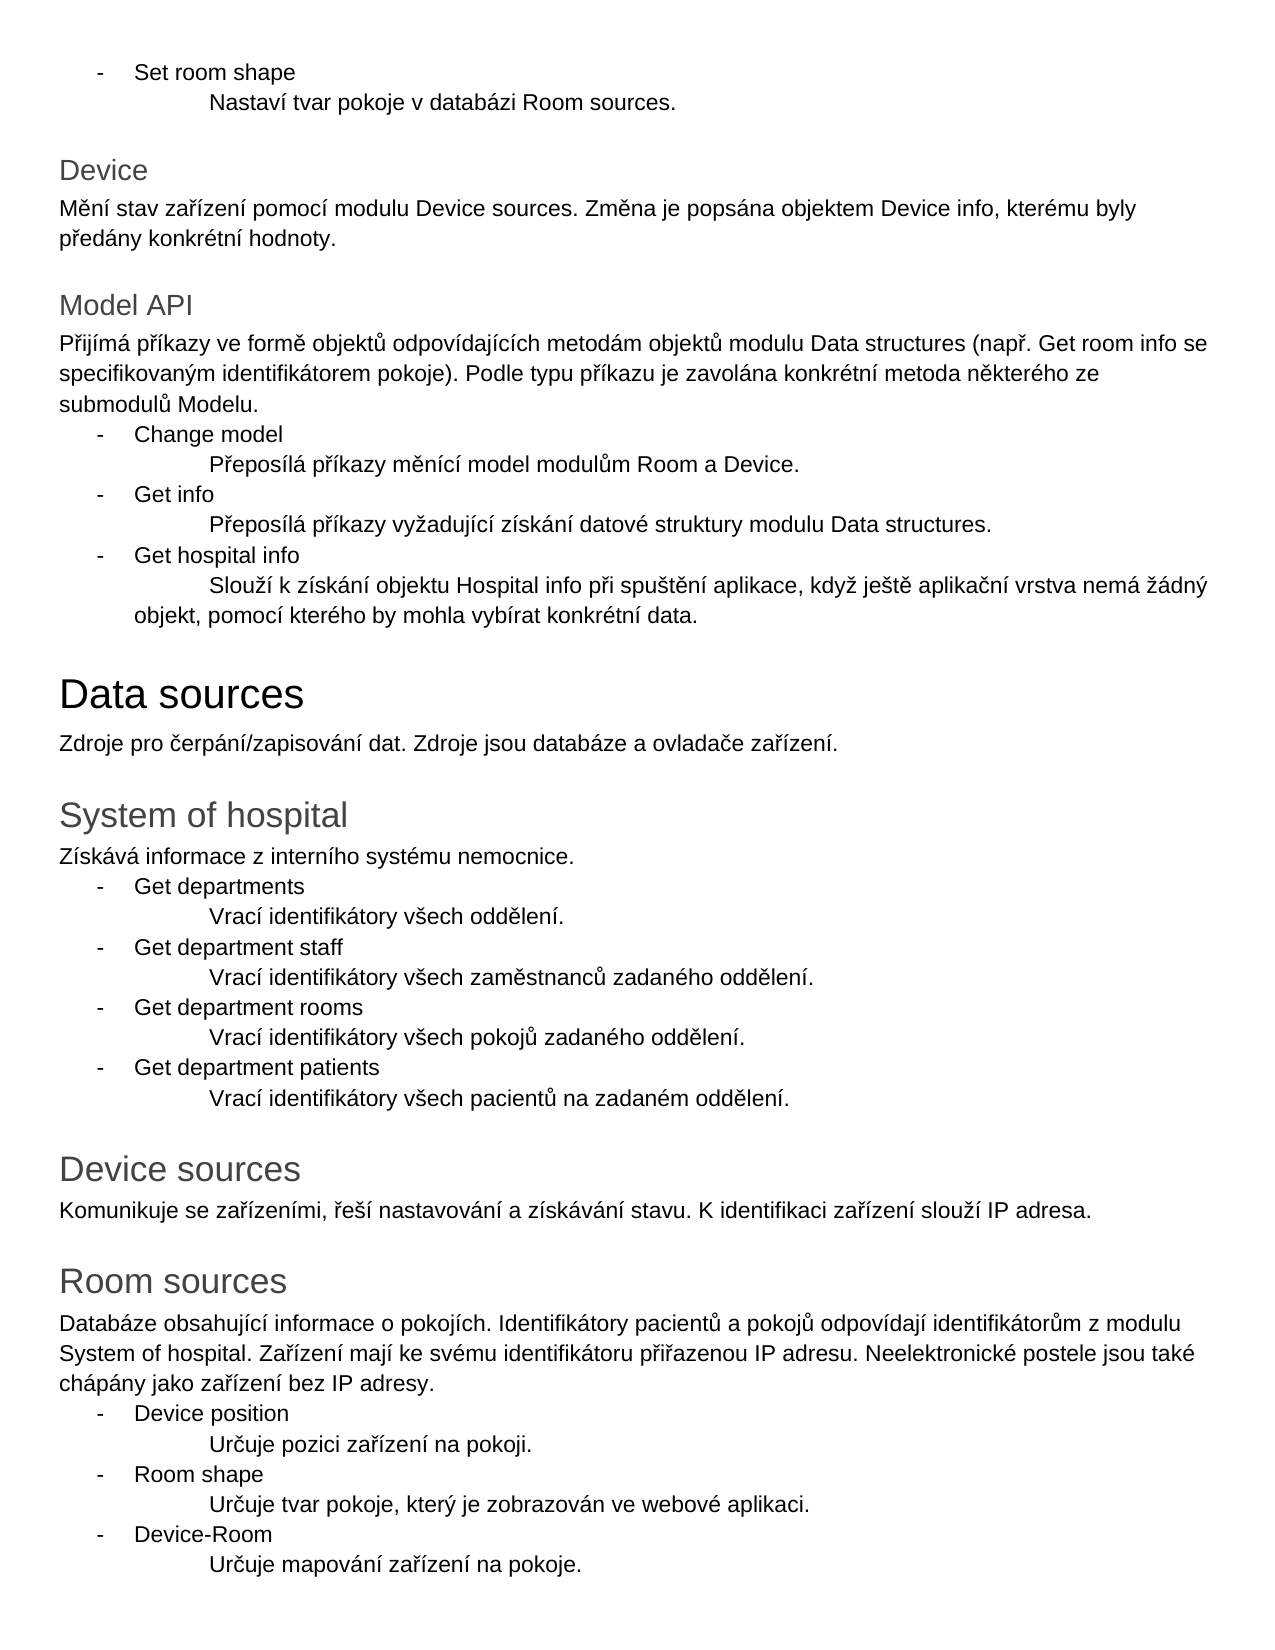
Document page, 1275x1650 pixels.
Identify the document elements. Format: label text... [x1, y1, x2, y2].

text Získává informace z interního systému nemocnice. [59, 843, 1216, 869]
list Room shape [96, 1461, 1216, 1487]
text Mění stav zařízení pomocí modulu Device sources. Změna je popsána objektem Device info, kterému byly předány konkrétní hodnoty. [59, 194, 1216, 251]
text Přijímá příkazy ve formě objektů odpovídajících metodám objektů modulu Data structures (např. Get room info se specifikovaným identifikátorem pokoje). Podle typu příkazu je zavolána konkrétní metoda některého ze submodulů Modelu. [59, 330, 1216, 417]
text Určuje mapování zařízení na pokoje. [134, 1551, 1216, 1578]
text Přeposílá příkazy vyžadující získání datové struktury modulu Data structures. [209, 511, 1216, 538]
list Get info [96, 481, 1216, 508]
text Vrací identifikátory všech pokojů zadaného oddělení. [209, 1024, 1216, 1050]
text Určuje tvar pokoje, který je zobrazován ve webové aplikaci. [134, 1491, 1216, 1517]
list Get department staff [96, 933, 1216, 960]
text Komunikuje se zařízeními, řeší nastavování a získávání stavu. K identifikaci zařízení slouží IP adresa. [59, 1197, 1216, 1223]
text Přeposílá příkazy měnící model modulům Room a Device. [134, 451, 1216, 477]
subtitle System of hospital [59, 794, 1216, 834]
subtitle Model API [59, 288, 1216, 322]
list Device position [96, 1400, 1216, 1427]
text Vrací identifikátory všech pacientů na zadaném oddělení. [209, 1084, 1216, 1111]
subtitle Room sources [59, 1261, 1216, 1301]
list Change model [96, 421, 1216, 447]
text Určuje pozici zařízení na pokoji. [134, 1431, 1216, 1457]
list Set room shape [96, 59, 1216, 85]
list Get departments [96, 873, 1216, 899]
text Databáze obsahující informace o pokojích. Identifikátory pacientů a pokojů odpovídají identifikátorům z modulu System of hospital. Zařízení mají ke svému identifikátoru přiřazenou IP adresu. Neelektronické postele jsou také chápány jako zařízení bez IP adresy. [59, 1310, 1216, 1396]
list Device-Room [96, 1521, 1216, 1547]
subtitle Device sources [59, 1148, 1216, 1189]
text Nastaví tvar pokoje v databázi Room sources. [134, 89, 1216, 116]
list Get department rooms [96, 994, 1216, 1020]
text Zdroje pro čerpání/zapisování dat. Zdroje jsou databáze a ovladače zařízení. [59, 730, 1216, 757]
list Get department patients [96, 1054, 1216, 1081]
subtitle Data sources [59, 670, 1216, 718]
subtitle Device [59, 153, 1216, 186]
text Vrací identifikátory všech zaměstnanců zadaného oddělení. [209, 964, 1216, 990]
list Get hospital info [96, 542, 1216, 568]
text Slouží k získání objektu Hospital info při spuštění aplikace, když ještě aplikační vrstva nemá žádný objekt, pomocí kterého by mohla vybírat konkrétní data. [134, 572, 1216, 628]
text Vrací identifikátory všech oddělení. [209, 903, 1216, 929]
